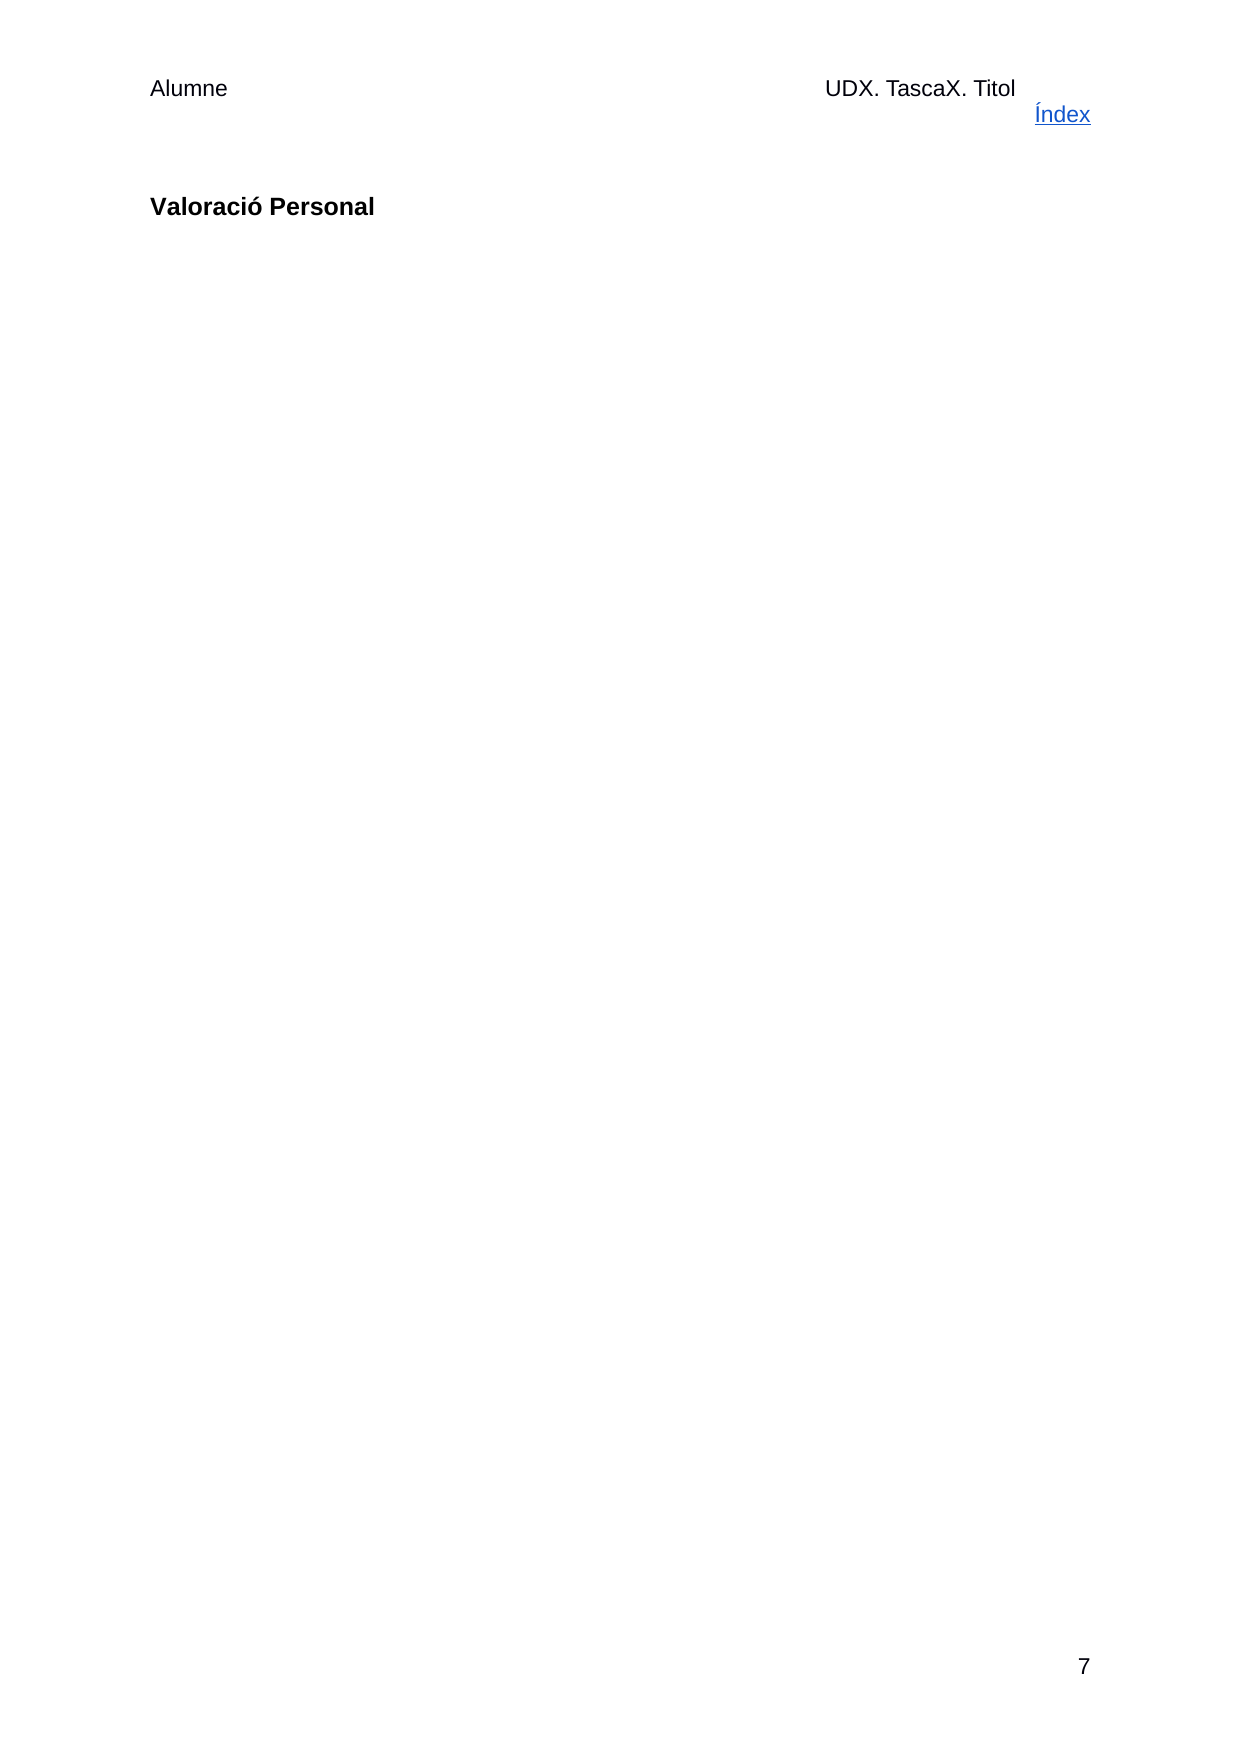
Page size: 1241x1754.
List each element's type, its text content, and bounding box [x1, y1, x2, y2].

subtitle Valoració Personal [150, 192, 1090, 220]
